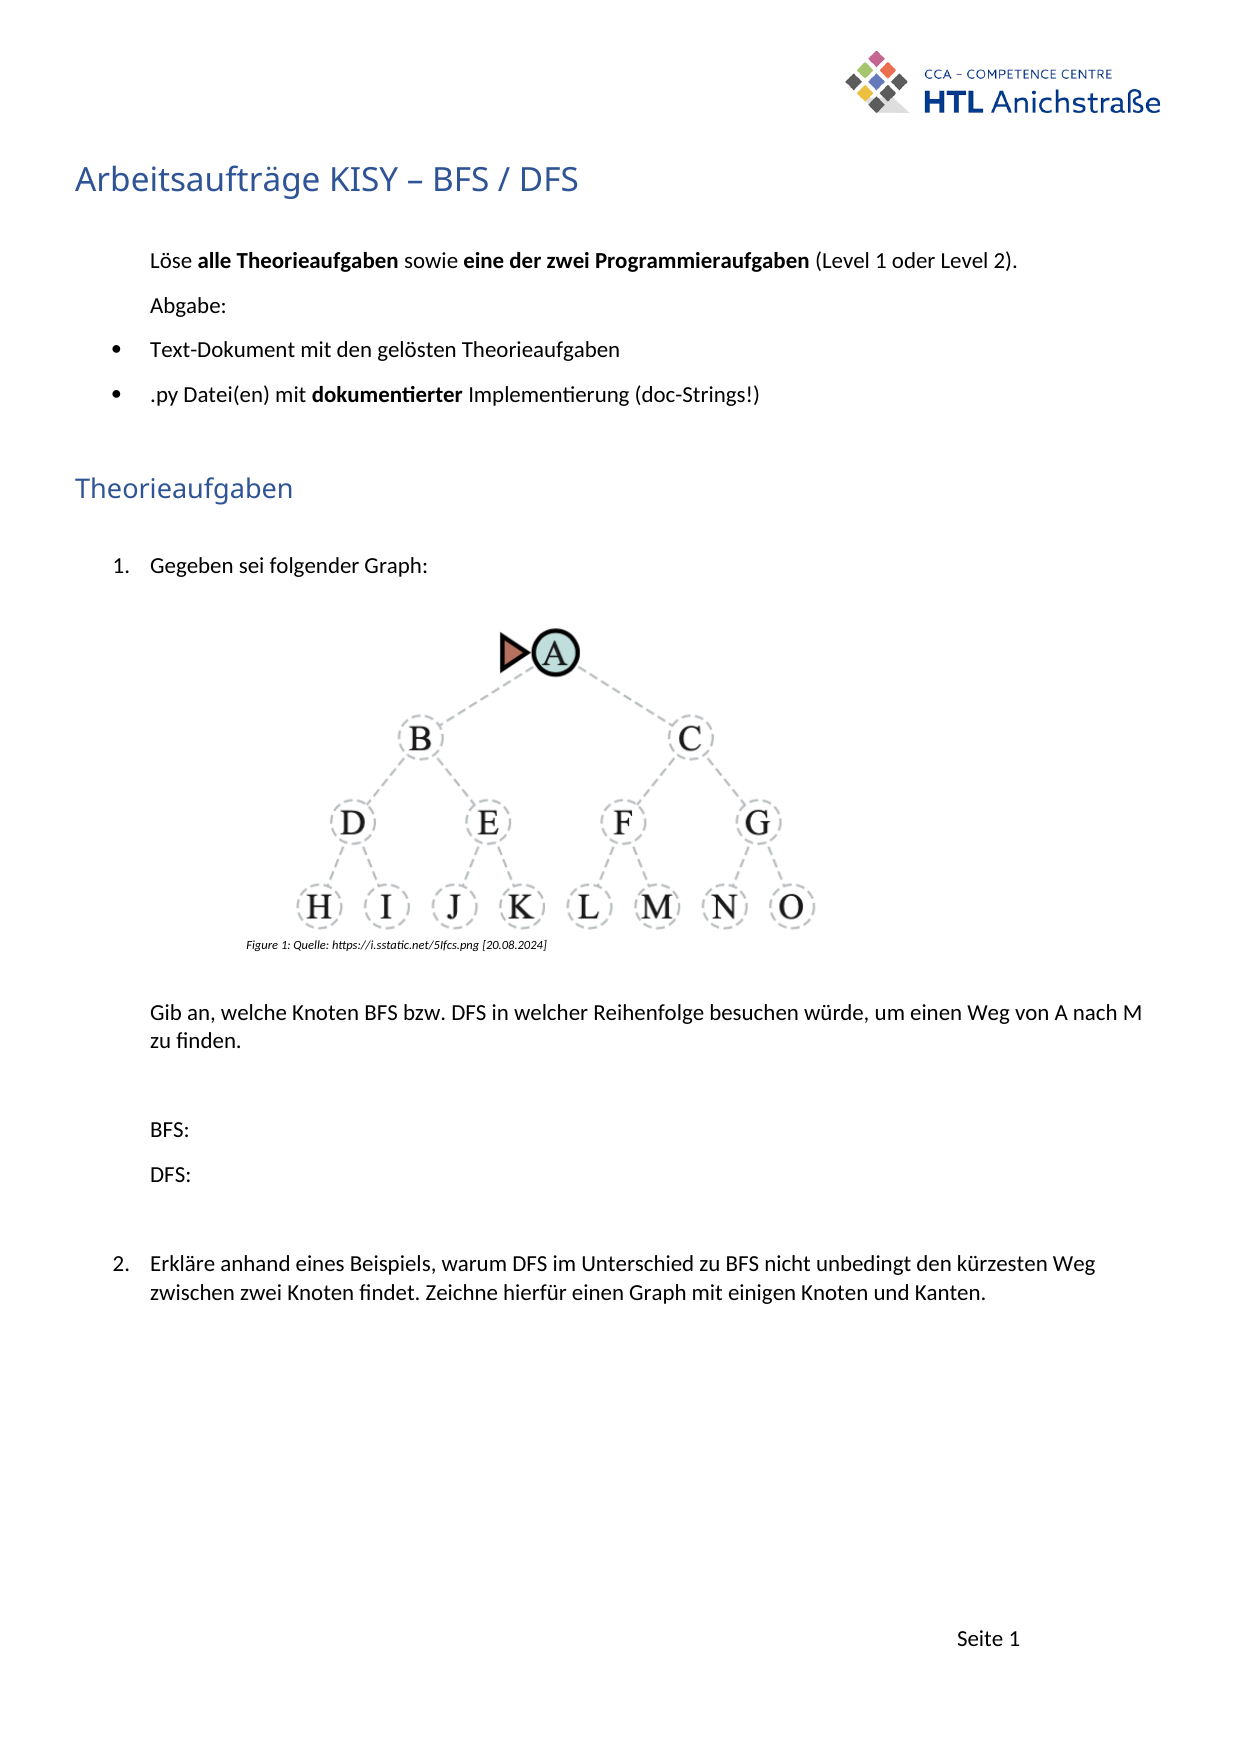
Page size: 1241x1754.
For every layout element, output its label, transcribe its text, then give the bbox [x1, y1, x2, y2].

list Gegeben sei folgender Graph: [112, 551, 1165, 579]
list Text-Dokument mit den gelösten Theorieaufgaben [112, 336, 1165, 364]
list Abgabe: [150, 291, 1165, 319]
subtitle Arbeitsaufträge KISY – BFS / DFS [75, 156, 1165, 202]
list .py Datei(en) mit dokumentierter Implementierung (doc-Strings!) [112, 380, 1165, 408]
list DFS: [150, 1160, 1165, 1188]
picture [845, 51, 1161, 113]
subtitle Theorieaufgaben [75, 470, 1165, 507]
picture [246, 618, 844, 938]
list Gib an, welche Knoten BFS bzw. DFS in welcher Reihenfolge besuchen würde, um einen Weg von A nach M zu finden. [150, 998, 1165, 1054]
list Löse alle Theorieaufgaben sowie eine der zwei Programmieraufgaben (Level 1 oder Level 2). [150, 246, 1165, 274]
list BFS: [150, 1116, 1165, 1143]
list Erkläre anhand eines Beispiels, warum DFS im Unterschied zu BFS nicht unbedingt den kürzesten Weg zwischen zwei Knoten findet. Zeichne hierfür einen Graph mit einigen Knoten und Kanten. [112, 1249, 1165, 1306]
text Figure 1: Quelle: https://i.sstatic.net/5Ifcs.png [20.08.2024] [246, 938, 843, 953]
